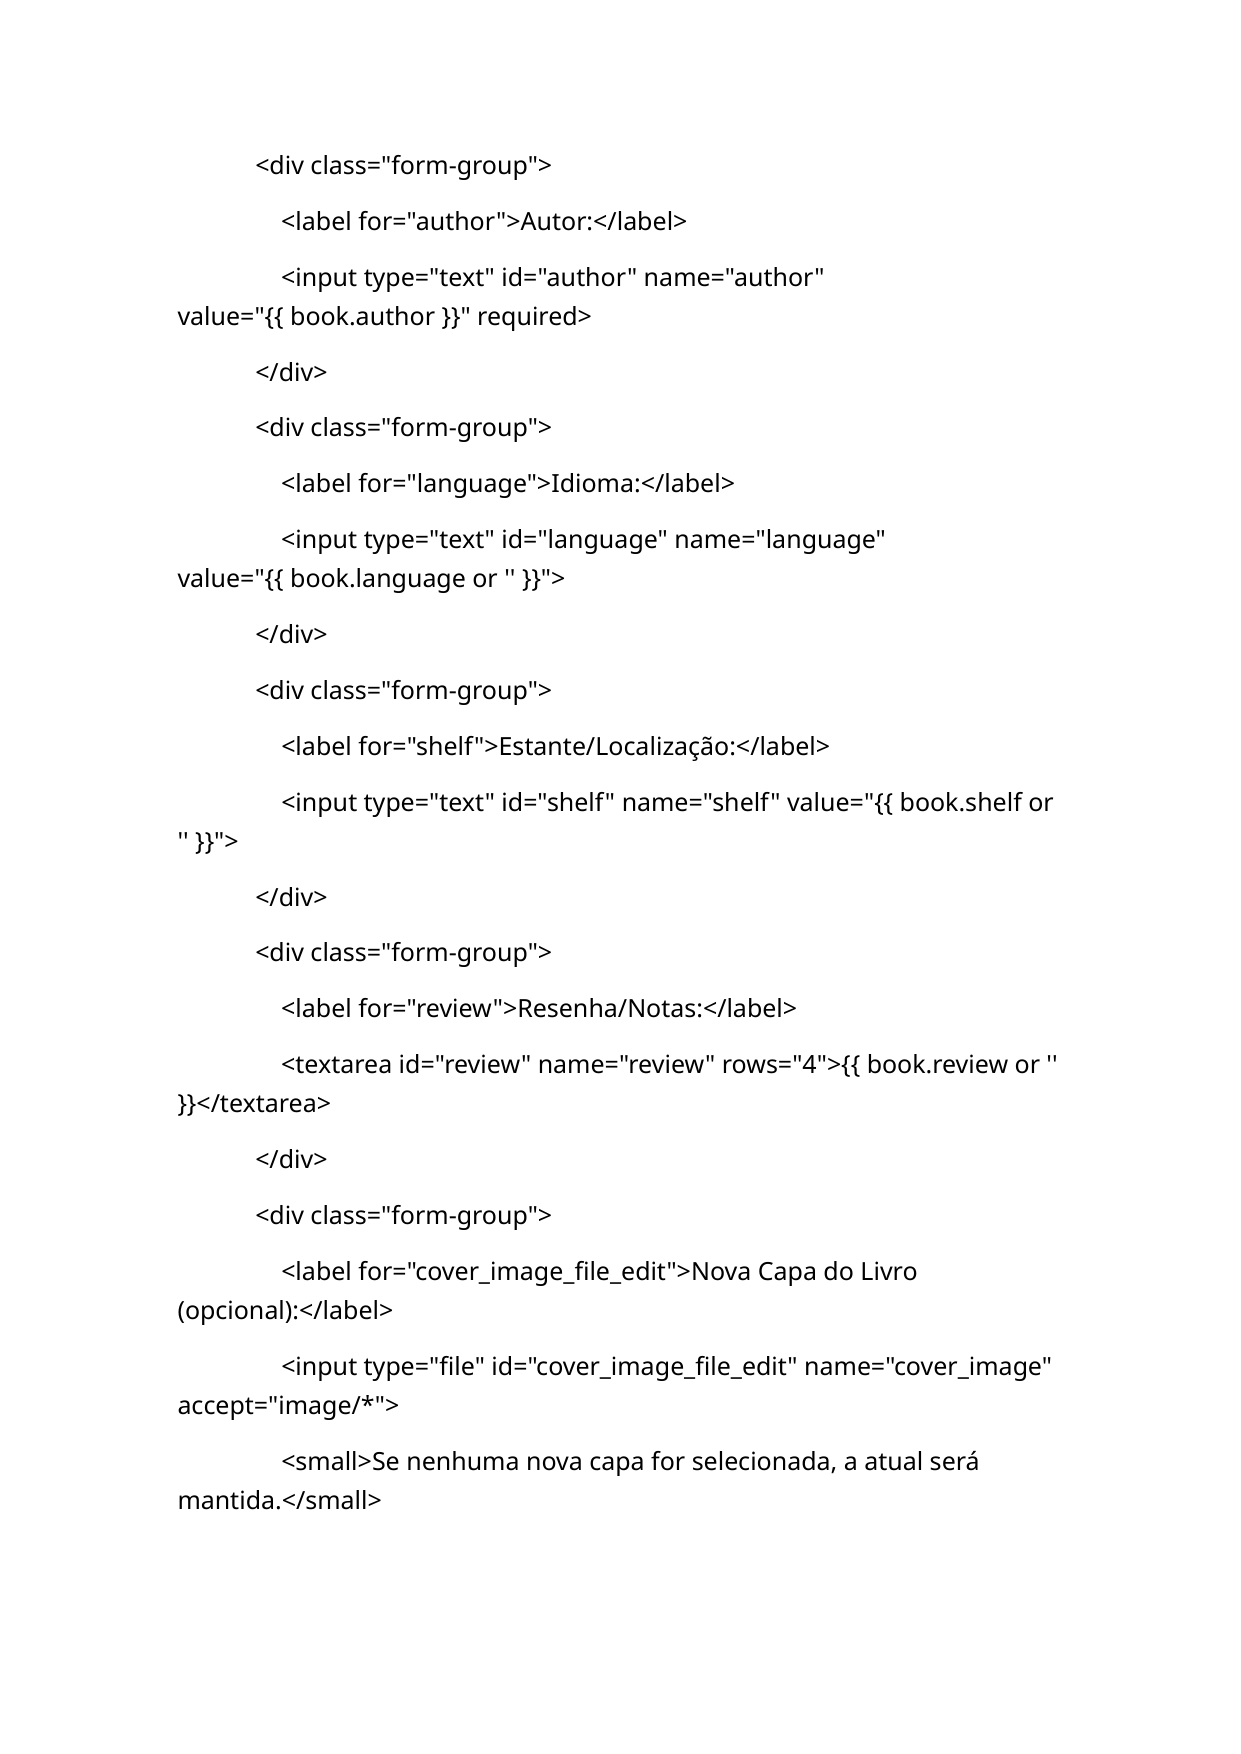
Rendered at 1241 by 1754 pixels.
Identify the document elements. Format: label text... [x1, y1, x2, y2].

text <label for="review">Resenha/Notas:</label> [177, 991, 1063, 1025]
text </div> [177, 354, 1063, 388]
text <label for="language">Idioma:</label> [177, 466, 1063, 500]
text </div> [177, 617, 1063, 651]
text <div class="form-group"> [177, 1198, 1063, 1232]
text <div class="form-group"> [177, 148, 1063, 182]
text <textarea id="review" name="review" rows="4">{{ book.review or '' }}</textarea> [177, 1047, 1063, 1120]
text <div class="form-group"> [177, 410, 1063, 444]
text <input type="text" id="author" name="author" value="{{ book.author }}" required> [177, 259, 1063, 332]
text <input type="text" id="language" name="language" value="{{ book.language or '' }}"> [177, 522, 1063, 595]
text <input type="text" id="shelf" name="shelf" value="{{ book.shelf or '' }}"> [177, 784, 1063, 857]
text <label for="cover_image_file_edit">Nova Capa do Livro (opcional):</label> [177, 1253, 1063, 1327]
text </div> [177, 879, 1063, 913]
text <label for="shelf">Estante/Localização:</label> [177, 728, 1063, 762]
text <label for="author">Autor:</label> [177, 203, 1063, 237]
text <input type="file" id="cover_image_file_edit" name="cover_image" accept="image/*"> [177, 1348, 1063, 1422]
text <div class="form-group"> [177, 935, 1063, 969]
text <div class="form-group"> [177, 673, 1063, 707]
text </div> [177, 1142, 1063, 1176]
text <small>Se nenhuma nova capa for selecionada, a atual será mantida.</small> [177, 1443, 1063, 1517]
